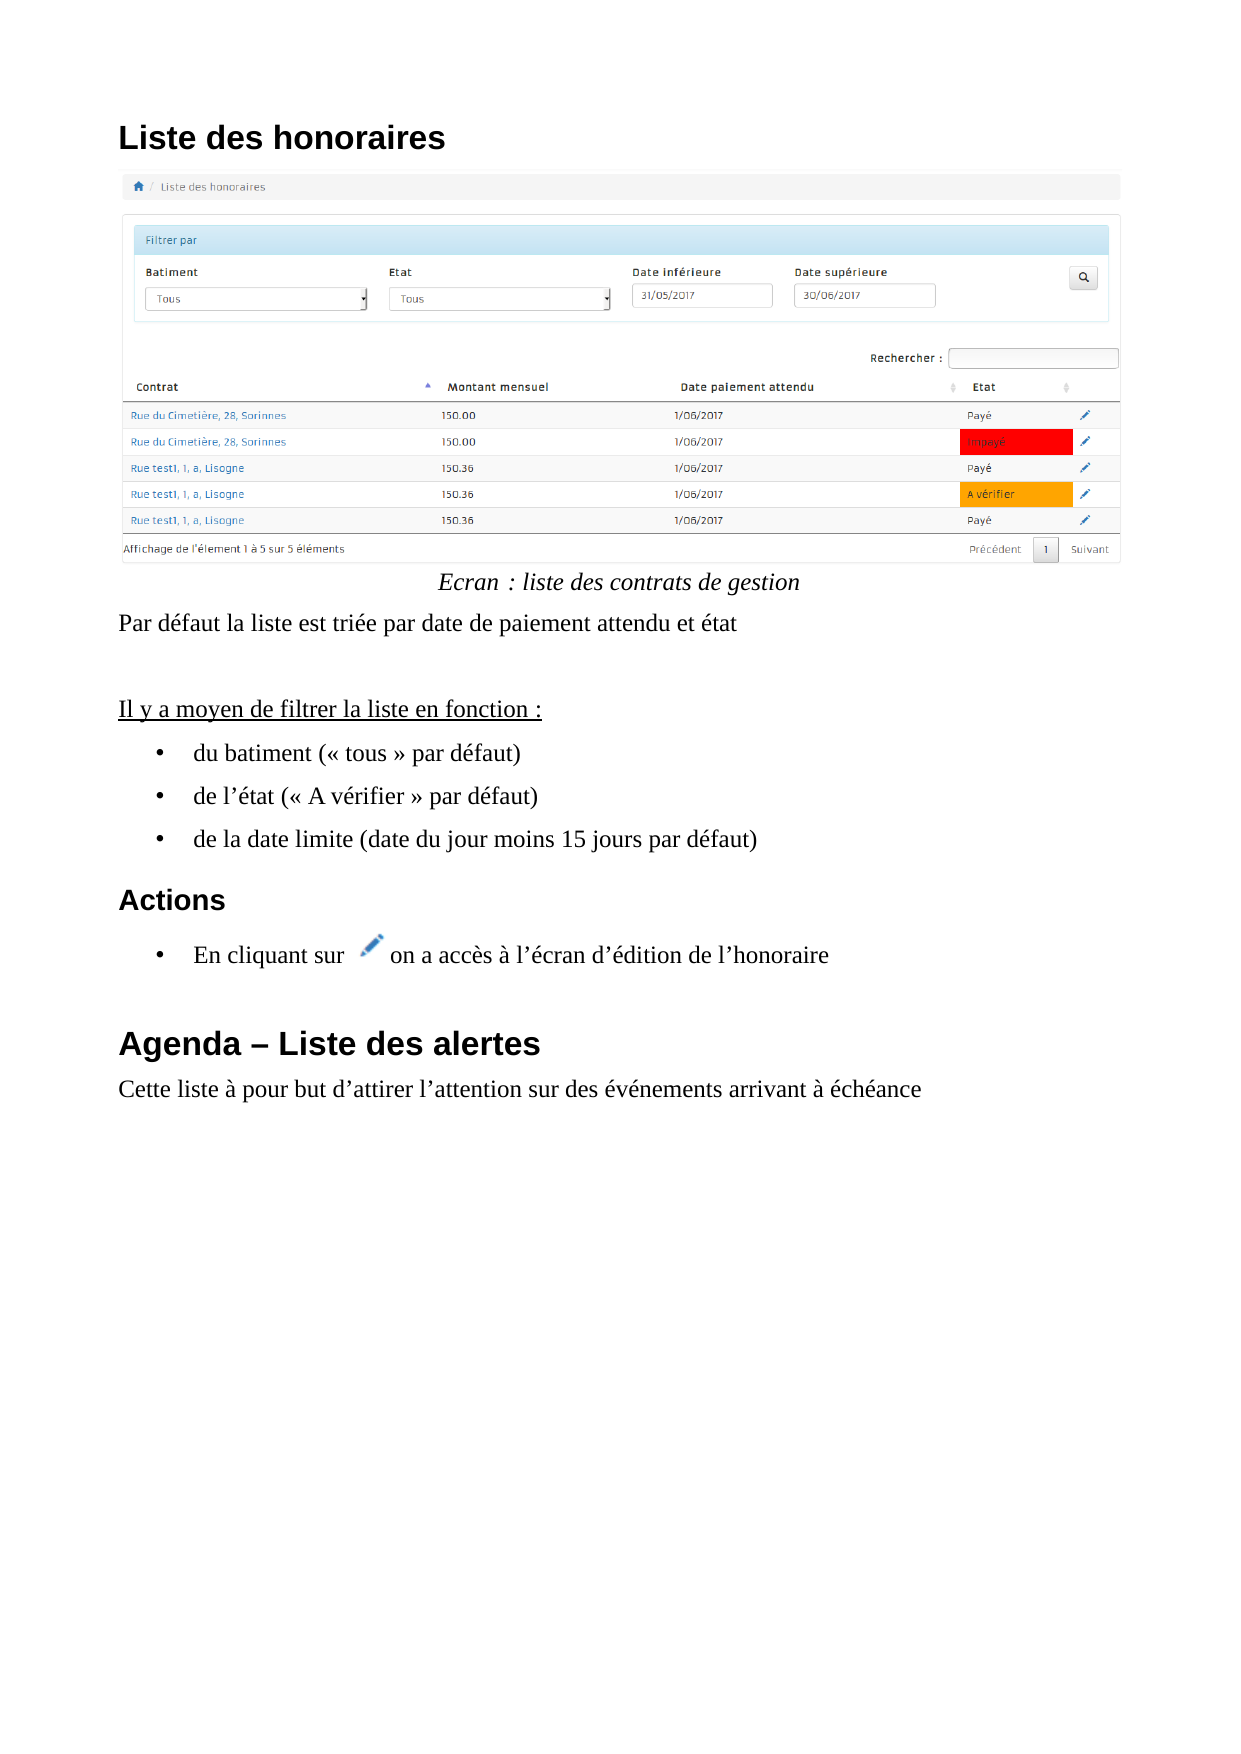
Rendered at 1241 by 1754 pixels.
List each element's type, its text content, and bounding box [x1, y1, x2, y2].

list de la date limite (date du jour moins 15 jours par défaut) [156, 824, 1122, 853]
subtitle Agenda – Liste des alertes [118, 1023, 1122, 1062]
picture [357, 928, 390, 963]
subtitle Liste des honoraires [118, 118, 1122, 157]
list de l’état (« A vérifier » par défaut) [156, 781, 1122, 810]
text Cette liste à pour but d’attirer l’attention sur des événements arrivant à échéance [118, 1074, 1122, 1103]
list En cliquant sur on a accès à l’écran d’édition de l’honoraire [156, 929, 1122, 968]
list du batiment (« tous » par défaut) [156, 738, 1122, 767]
picture [118, 169, 1123, 567]
subtitle Actions [118, 882, 1122, 916]
text Par défaut la liste est triée par date de paiement attendu et état [118, 608, 1122, 637]
text Il y a moyen de filtrer la liste en fonction : [118, 694, 1122, 723]
text Ecran : liste des contrats de gestion [118, 567, 1122, 595]
